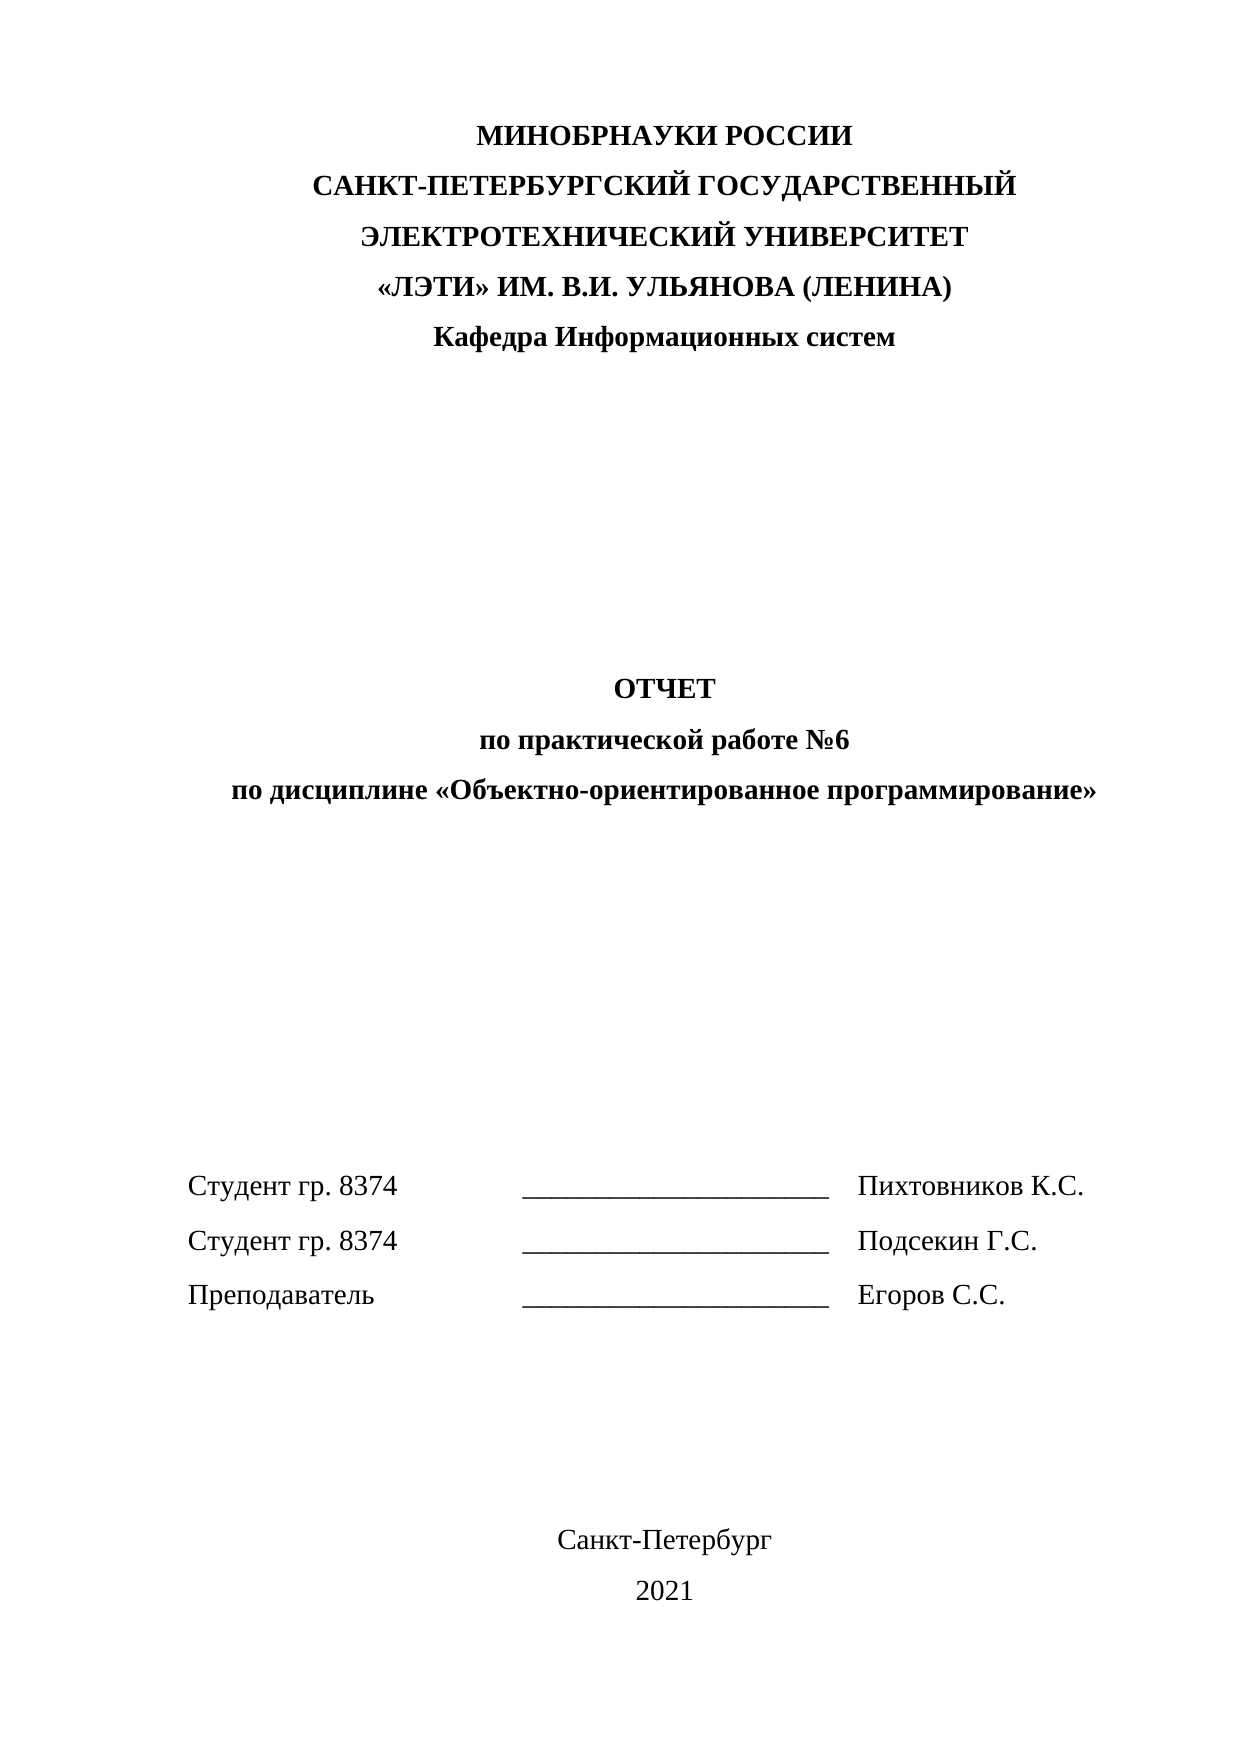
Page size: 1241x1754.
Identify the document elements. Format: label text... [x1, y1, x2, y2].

text МИНОБРНАУКИ РОССИИ [177, 118, 1152, 152]
table_header _____________________ [512, 1158, 847, 1212]
text «ЛЭТИ» ИМ. В.И. УЛЬЯНОВА (ЛЕНИНА) [177, 269, 1152, 303]
text ОТЧЕТ [177, 672, 1152, 705]
text по практической работе №6 [177, 722, 1152, 755]
table_header Студент гр. 8374 [177, 1158, 512, 1212]
text 2021 [177, 1573, 1152, 1606]
text по дисциплине «Объектно-ориентированное программирование» [177, 772, 1152, 806]
text ЭЛЕКТРОТЕХНИЧЕСКИЙ УНИВЕРСИТЕТ [177, 219, 1152, 252]
text Кафедра Информационных систем [177, 319, 1152, 353]
table_cell Егоров С.С. [847, 1267, 1182, 1321]
text САНКТ-ПЕТЕРБУРГСКИЙ ГОСУДАРСТВЕННЫЙ [177, 168, 1152, 202]
table_cell _____________________ [512, 1212, 847, 1267]
table_header Пихтовников К.С. [847, 1158, 1182, 1212]
table_cell Студент гр. 8374 [177, 1212, 512, 1267]
table_cell Подсекин Г.С. [847, 1212, 1182, 1267]
text Санкт-Петербург [177, 1522, 1152, 1556]
table_cell Преподаватель [177, 1267, 512, 1321]
table_cell _____________________ [512, 1267, 847, 1321]
